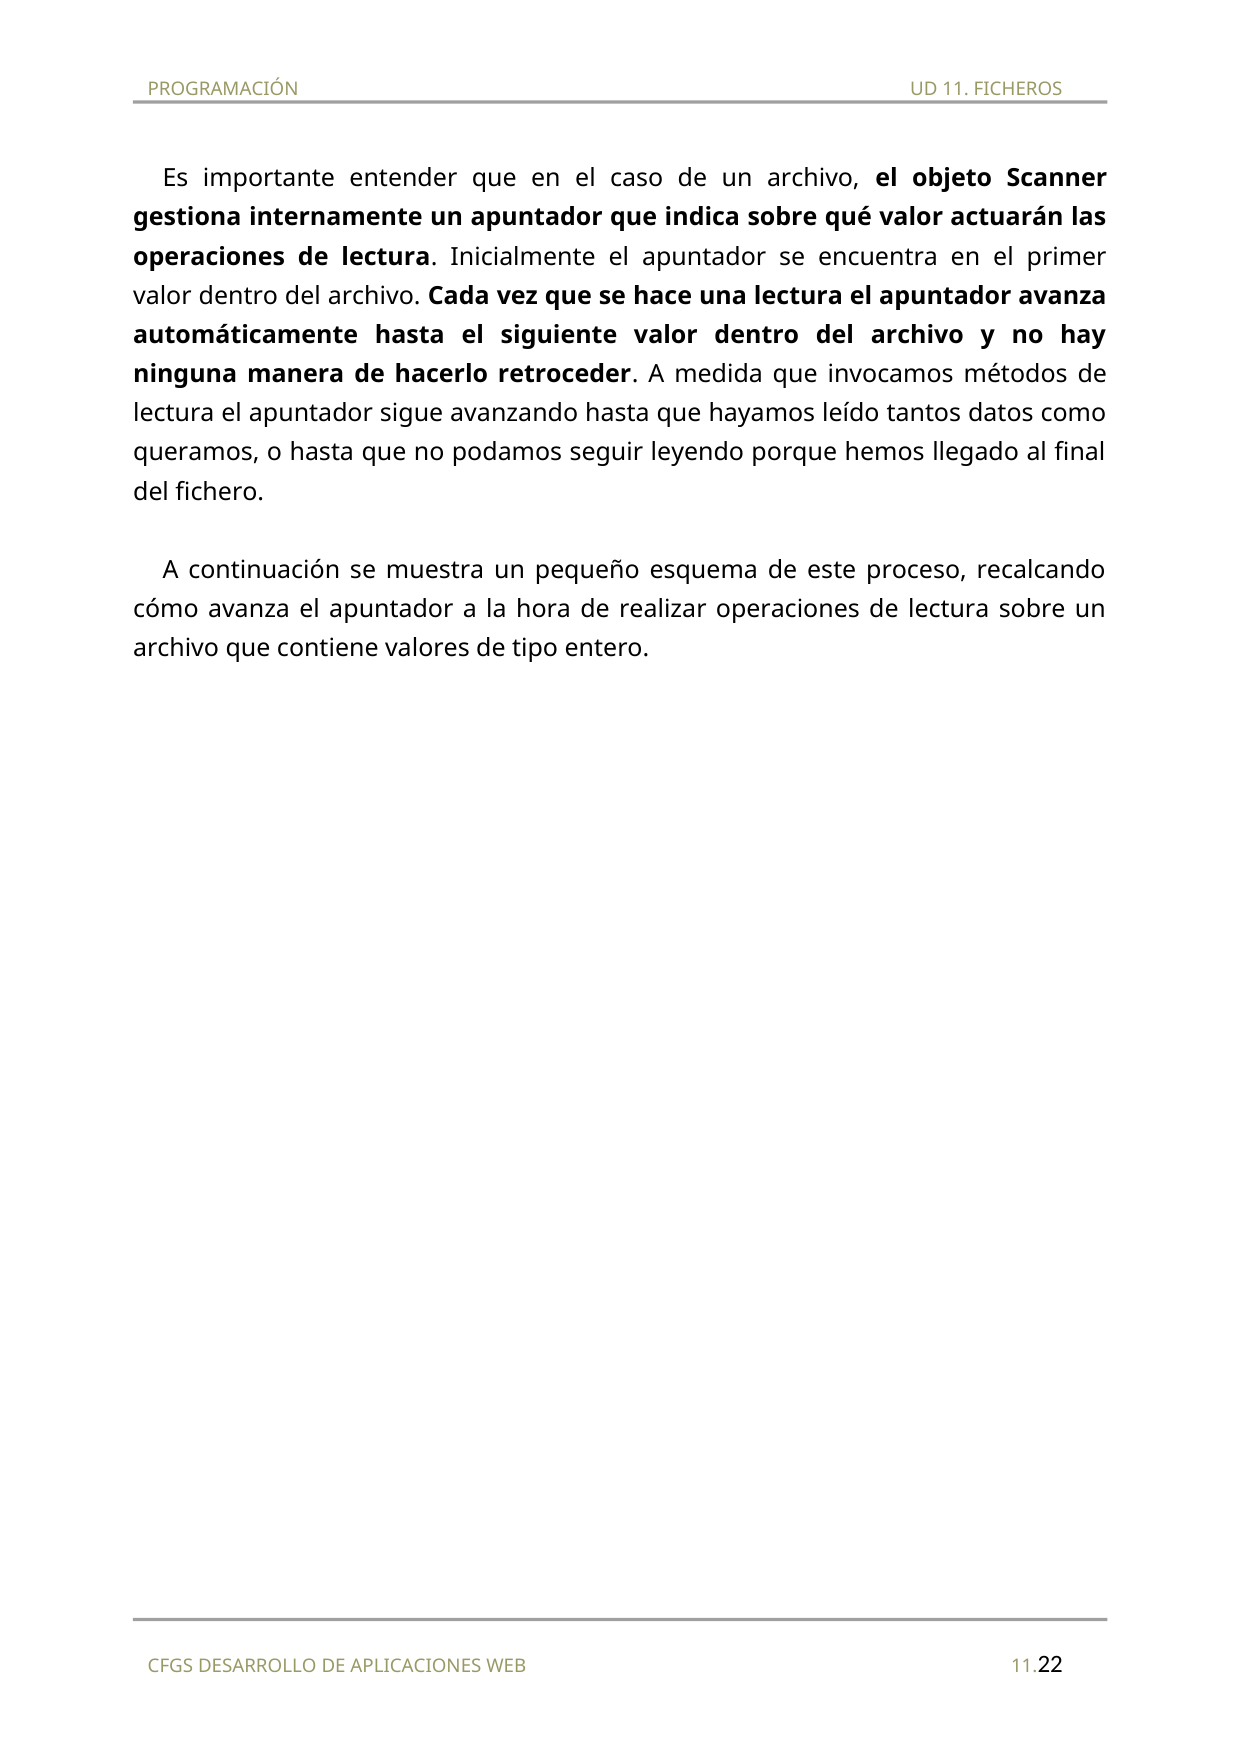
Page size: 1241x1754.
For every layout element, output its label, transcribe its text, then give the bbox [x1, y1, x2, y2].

text Es importante entender que en el caso de un archivo, el objeto Scanner gestiona internamente un apuntador que indica sobre qué valor actuarán las operaciones de lectura. Inicialmente el apuntador se encuentra en el primer valor dentro del archivo. Cada vez que se hace una lectura el apuntador avanza automáticamente hasta el siguiente valor dentro del archivo y no hay ninguna manera de hacerlo retroceder. A medida que invocamos métodos de lectura el apuntador sigue avanzando hasta que hayamos leído tantos datos como queramos, o hasta que no podamos seguir leyendo porque hemos llegado al final del fichero. [133, 160, 1107, 507]
text A continuación se muestra un pequeño esquema de este proceso, recalcando cómo avanza el apuntador a la hora de realizar operaciones de lectura sobre un archivo que contiene valores de tipo entero. [133, 551, 1107, 664]
